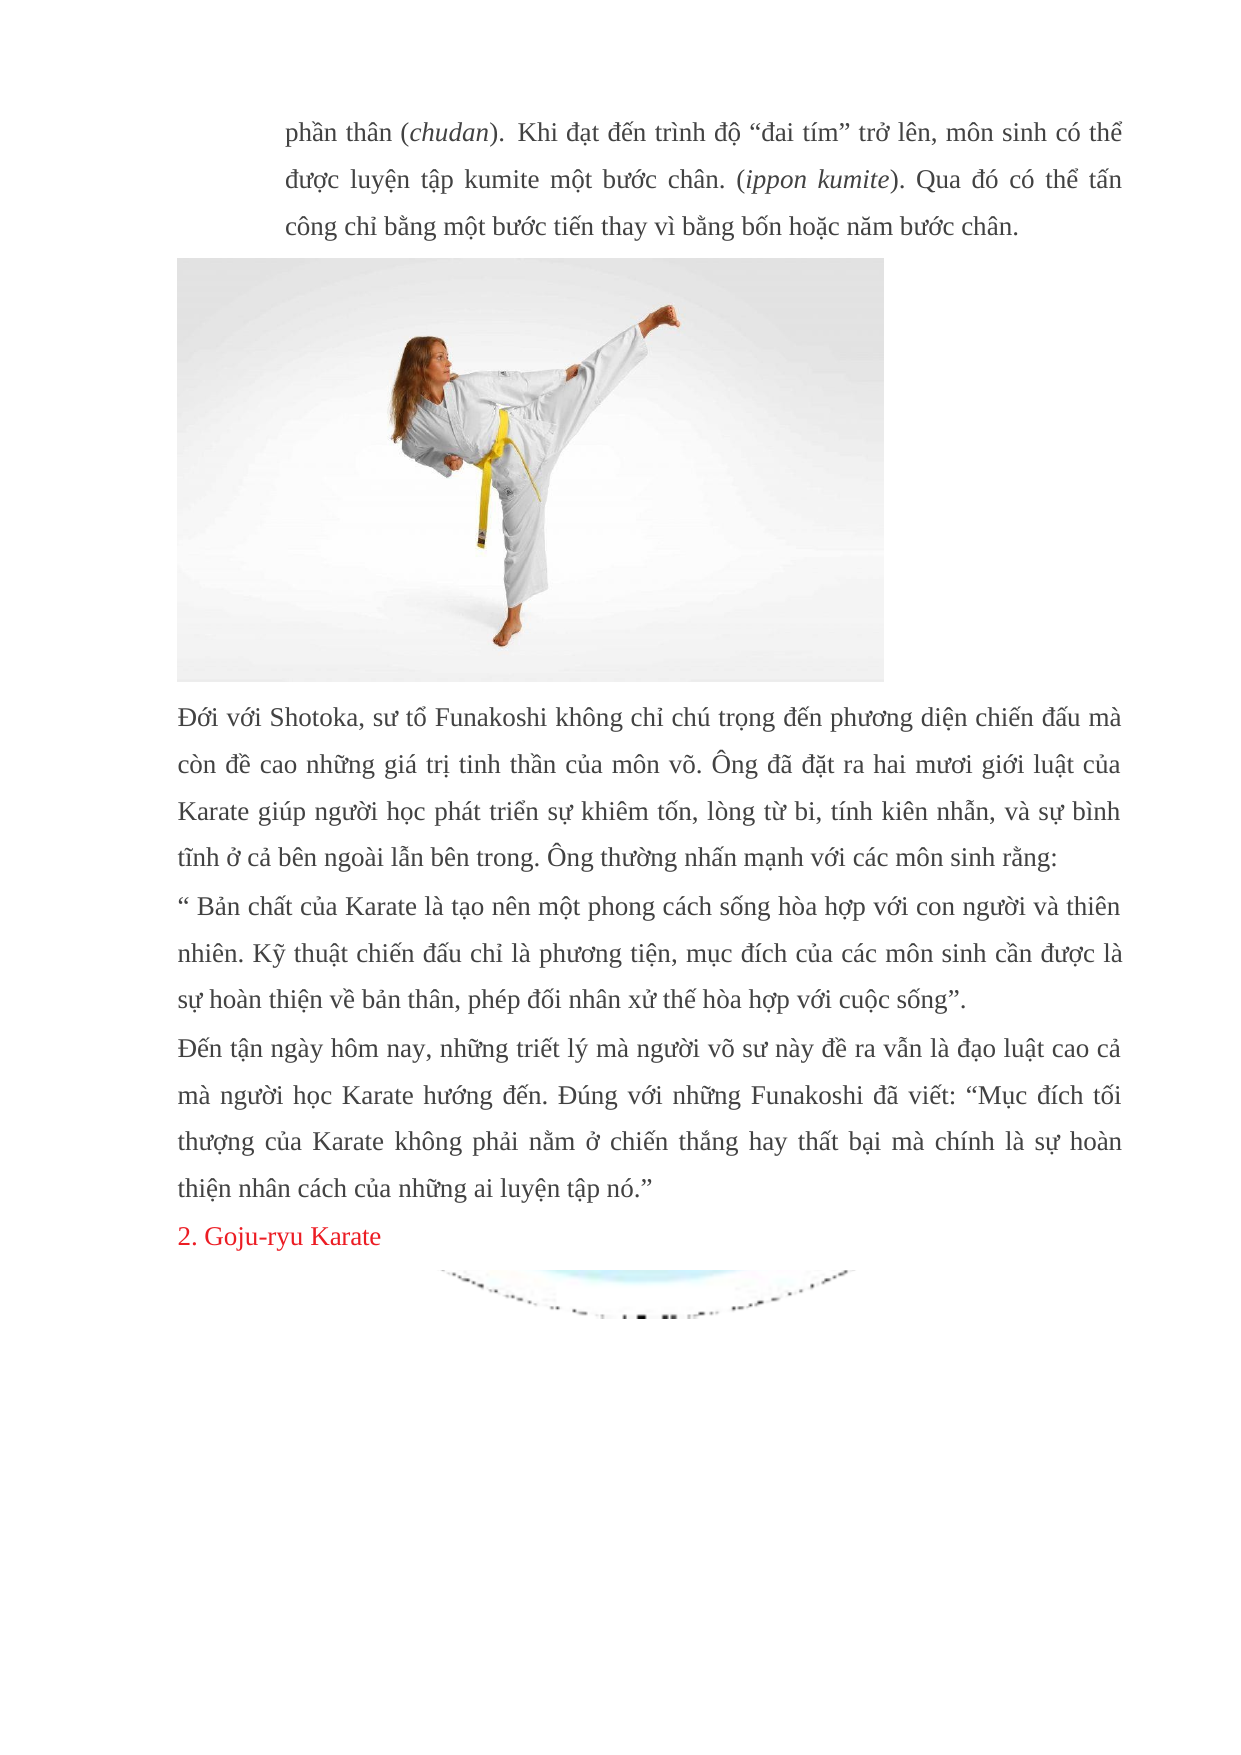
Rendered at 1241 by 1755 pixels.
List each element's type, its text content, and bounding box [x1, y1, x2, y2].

list Goju-ryu Karate [1126, 1221, 1137, 1252]
text phần thân (chudan). Khi đạt đến trình độ “đai tím” trở lên, môn sinh có thể được luyện tập kumite một bước chân. (ippon kumite). Qua đó có thể tấn công chỉ bằng một bước tiến thay vì bằng bốn hoặc năm bước chân. [285, 116, 1123, 241]
